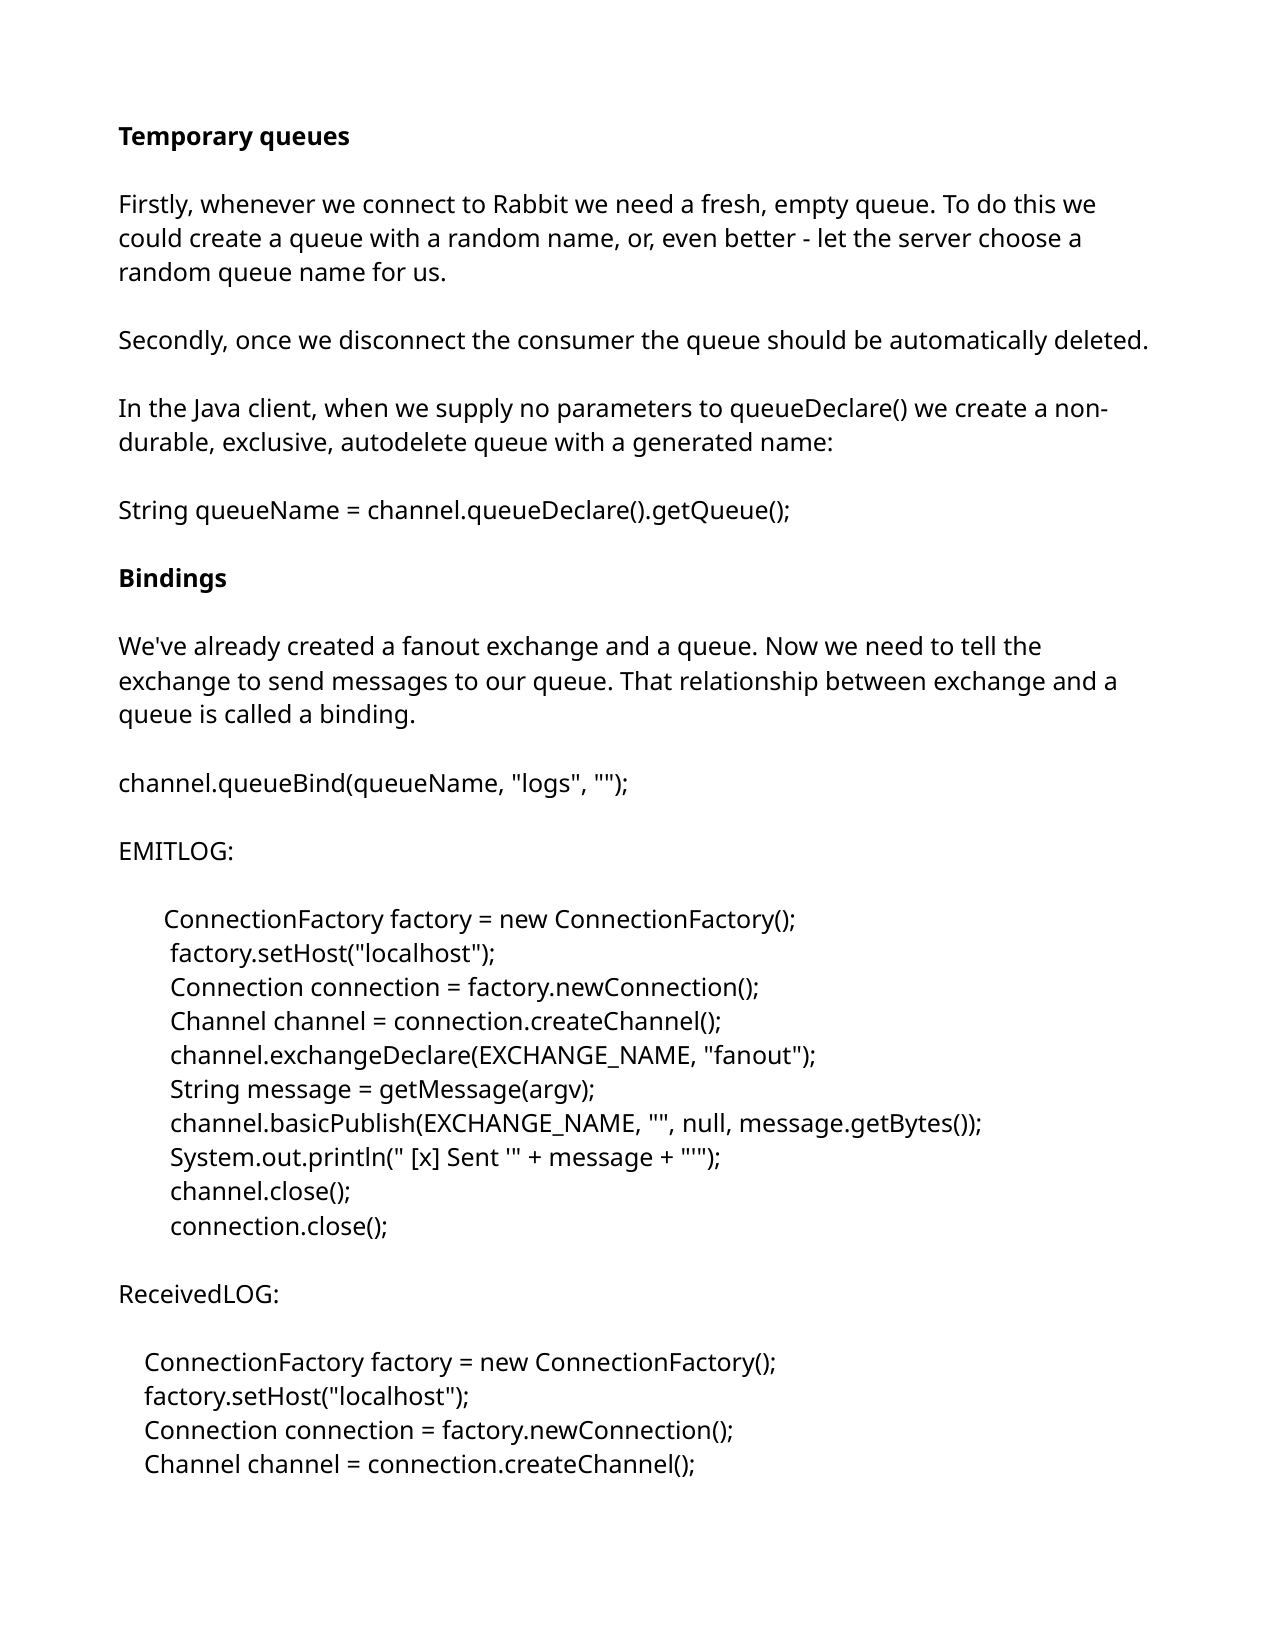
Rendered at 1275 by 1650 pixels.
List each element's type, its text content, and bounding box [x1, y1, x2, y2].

text EMITLOG: [118, 833, 1157, 867]
text channel.queueBind(queueName, "logs", ""); [118, 765, 1157, 799]
text String message = getMessage(argv); [118, 1072, 1157, 1106]
text Connection connection = factory.newConnection(); [118, 1412, 1157, 1447]
text Bindings [118, 561, 1157, 595]
text connection.close(); [118, 1208, 1157, 1242]
text In the Java client, when we supply no parameters to queueDeclare() we create a non-durable, exclusive, autodelete queue with a generated name: [118, 391, 1157, 459]
text ConnectionFactory factory = new ConnectionFactory(); [118, 1344, 1157, 1378]
text We've already created a fanout exchange and a queue. Now we need to tell the exchange to send messages to our queue. That relationship between exchange and a queue is called a binding. [118, 629, 1157, 731]
text System.out.println(" [x] Sent '" + message + "'"); [118, 1140, 1157, 1174]
text Temporary queues [118, 118, 1157, 152]
text Firstly, whenever we connect to Rabbit we need a fresh, empty queue. To do this we could create a queue with a random name, or, even better - let the server choose a random queue name for us. [118, 186, 1157, 288]
text channel.exchangeDeclare(EXCHANGE_NAME, "fanout"); [118, 1038, 1157, 1072]
text factory.setHost("localhost"); [118, 936, 1157, 970]
text Channel channel = connection.createChannel(); [118, 1447, 1157, 1481]
text Secondly, once we disconnect the consumer the queue should be automatically deleted. [118, 322, 1157, 357]
text Connection connection = factory.newConnection(); [118, 970, 1157, 1004]
text ConnectionFactory factory = new ConnectionFactory(); [118, 902, 1157, 936]
text channel.basicPublish(EXCHANGE_NAME, "", null, message.getBytes()); [118, 1106, 1157, 1140]
text String queueName = channel.queueDeclare().getQueue(); [118, 493, 1157, 527]
text channel.close(); [118, 1174, 1157, 1208]
text factory.setHost("localhost"); [118, 1378, 1157, 1412]
text Channel channel = connection.createChannel(); [118, 1004, 1157, 1038]
text ReceivedLOG: [118, 1276, 1157, 1310]
